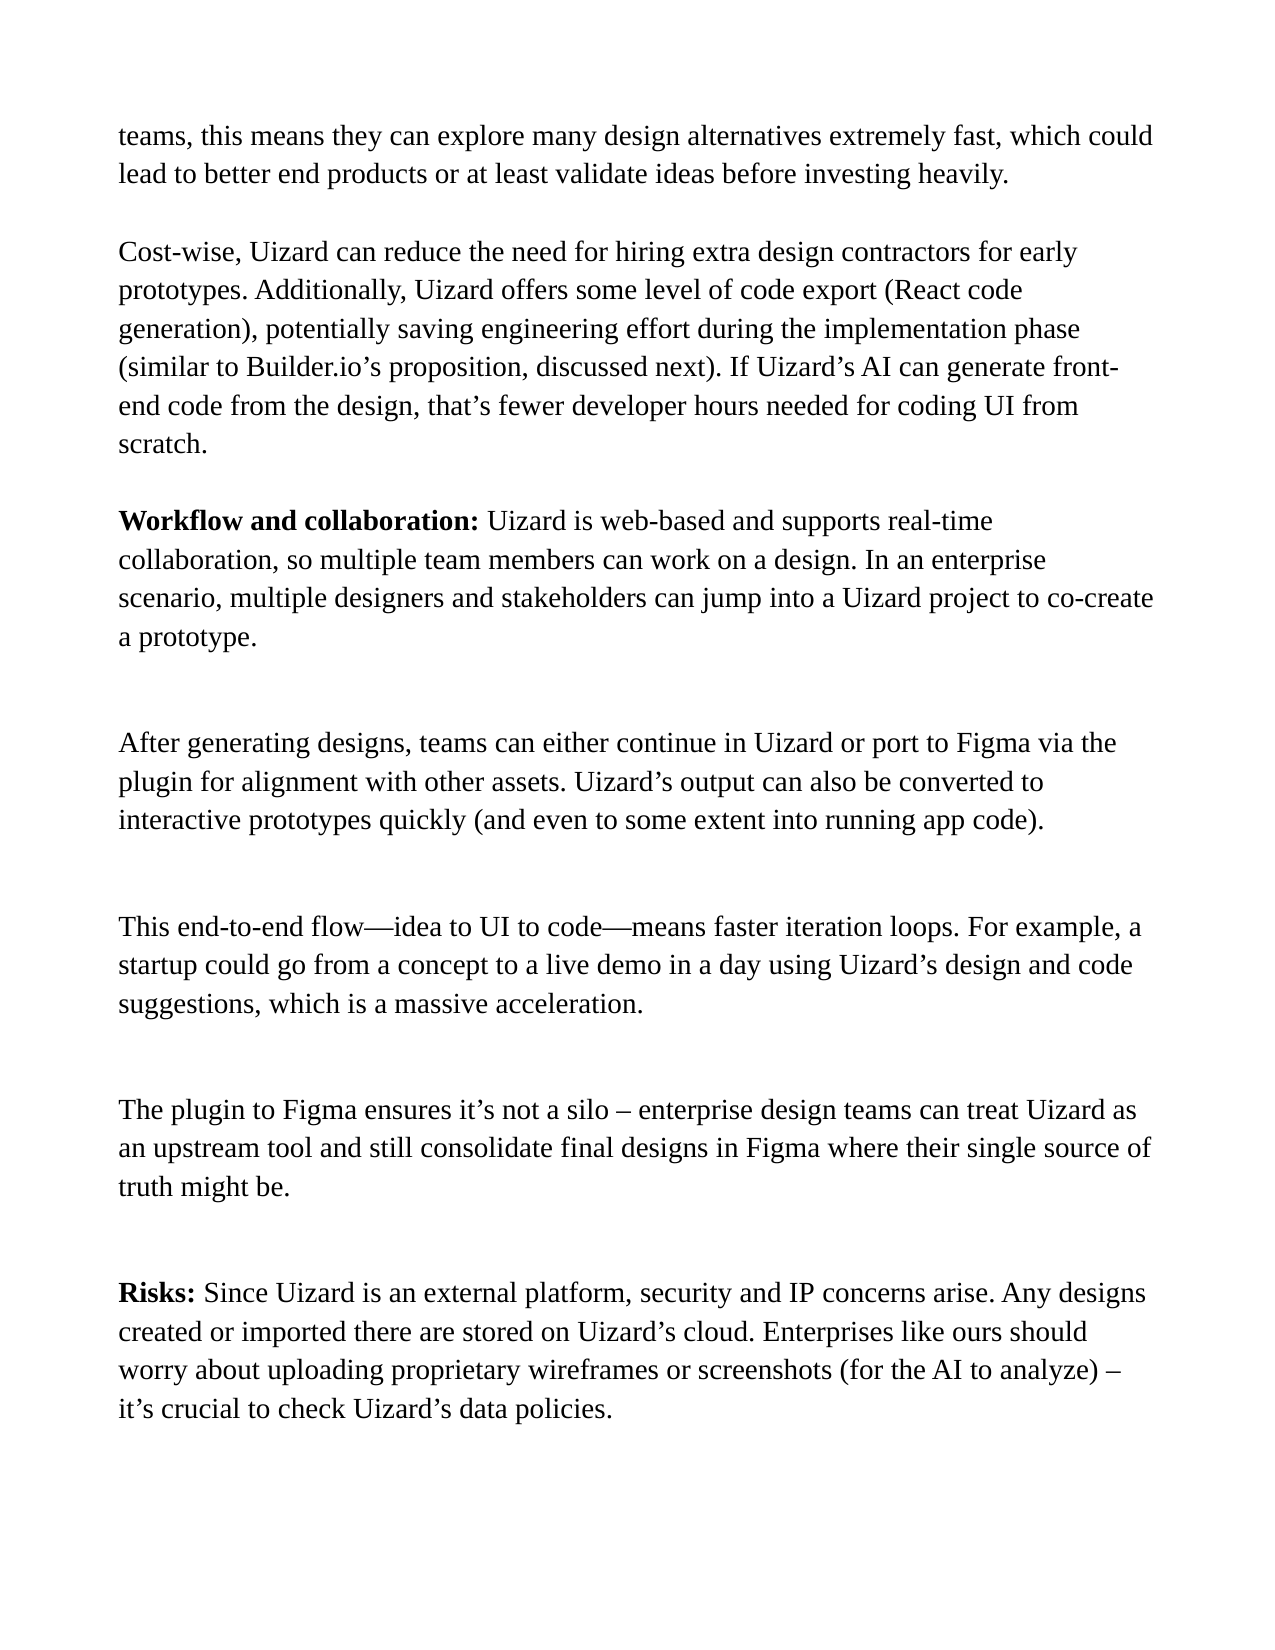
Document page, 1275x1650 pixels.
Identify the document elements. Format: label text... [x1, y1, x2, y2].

text Cost-wise, Uizard can reduce the need for hiring extra design contractors for early prototypes. Additionally, Uizard offers some level of code export (React code generation), potentially saving engineering effort during the implementation phase (similar to Builder.io’s proposition, discussed next). If Uizard’s AI can generate front-end code from the design, that’s fewer developer hours needed for coding UI from scratch. [118, 234, 1157, 460]
text The plugin to Figma ensures it’s not a silo – enterprise design teams can treat Uizard as an upstream tool and still consolidate final designs in Figma where their single source of truth might be. [118, 1092, 1157, 1203]
text This end-to-end flow—idea to UI to code—means faster iteration loops. For example, a startup could go from a concept to a live demo in a day using Uizard’s design and code suggestions, which is a massive acceleration. [118, 909, 1157, 1019]
text After generating designs, teams can either continue in Uizard or port to Figma via the plugin for alignment with other assets. Uizard’s output can also be converted to interactive prototypes quickly (and even to some extent into running app code). [118, 725, 1157, 836]
text Risks: Since Uizard is an external platform, security and IP concerns arise. Any designs created or imported there are stored on Uizard’s cloud. Enterprises like ours should worry about uploading proprietary wireframes or screenshots (for the AI to analyze) – it’s crucial to check Uizard’s data policies. [118, 1275, 1157, 1424]
text Workflow and collaboration: Uizard is web-based and supports real-time collaboration, so multiple team members can work on a design. In an enterprise scenario, multiple designers and stakeholders can jump into a Uizard project to co-create a prototype. [118, 503, 1157, 653]
text teams, this means they can explore many design alternatives extremely fast, which could lead to better end products or at least validate ideas before investing heavily. [118, 118, 1157, 190]
